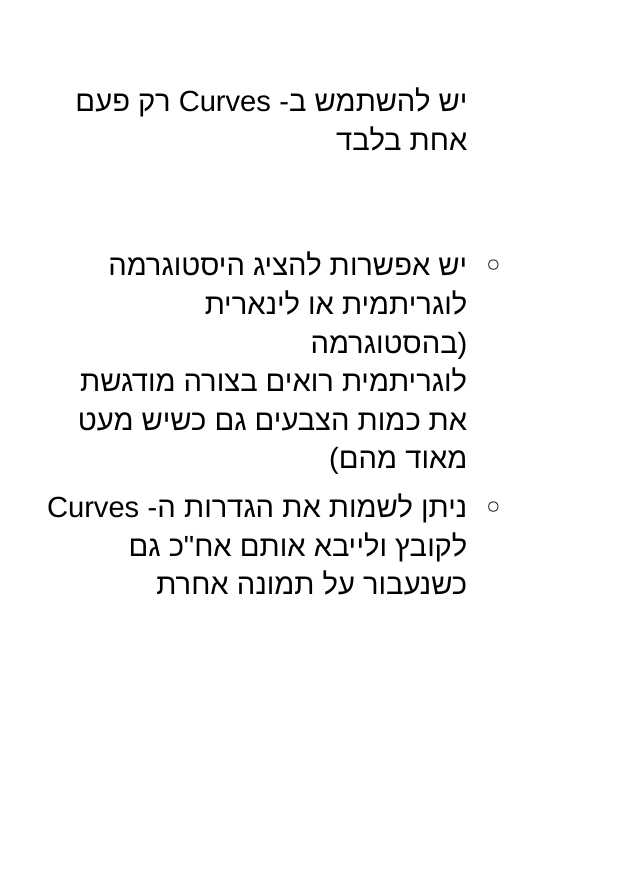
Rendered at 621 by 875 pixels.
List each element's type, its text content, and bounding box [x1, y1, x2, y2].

list ניתן לשמות את הגדרות ה- Curves לקובץ ולייבא אותם אח"כ גם כשנעבור על תמונה אחרת [40, 490, 505, 601]
list כל פעולת כזאת פוגעת מאוד בתמונה (צבעים מסוימים יקבלו ערך 0 – כלומר ייעלמו מהתמונה) ולכן יש להשתמש ב- Curves רק פעם אחת בלבד [40, 84, 505, 233]
list יש אפשרות להציג היסטוגרמה לוגריתמית או לינארית (בהסטוגרמה לוגריתמית רואים בצורה מודגשת את כמות הצבעים גם כשיש מעט מאוד מהם) [40, 248, 505, 475]
